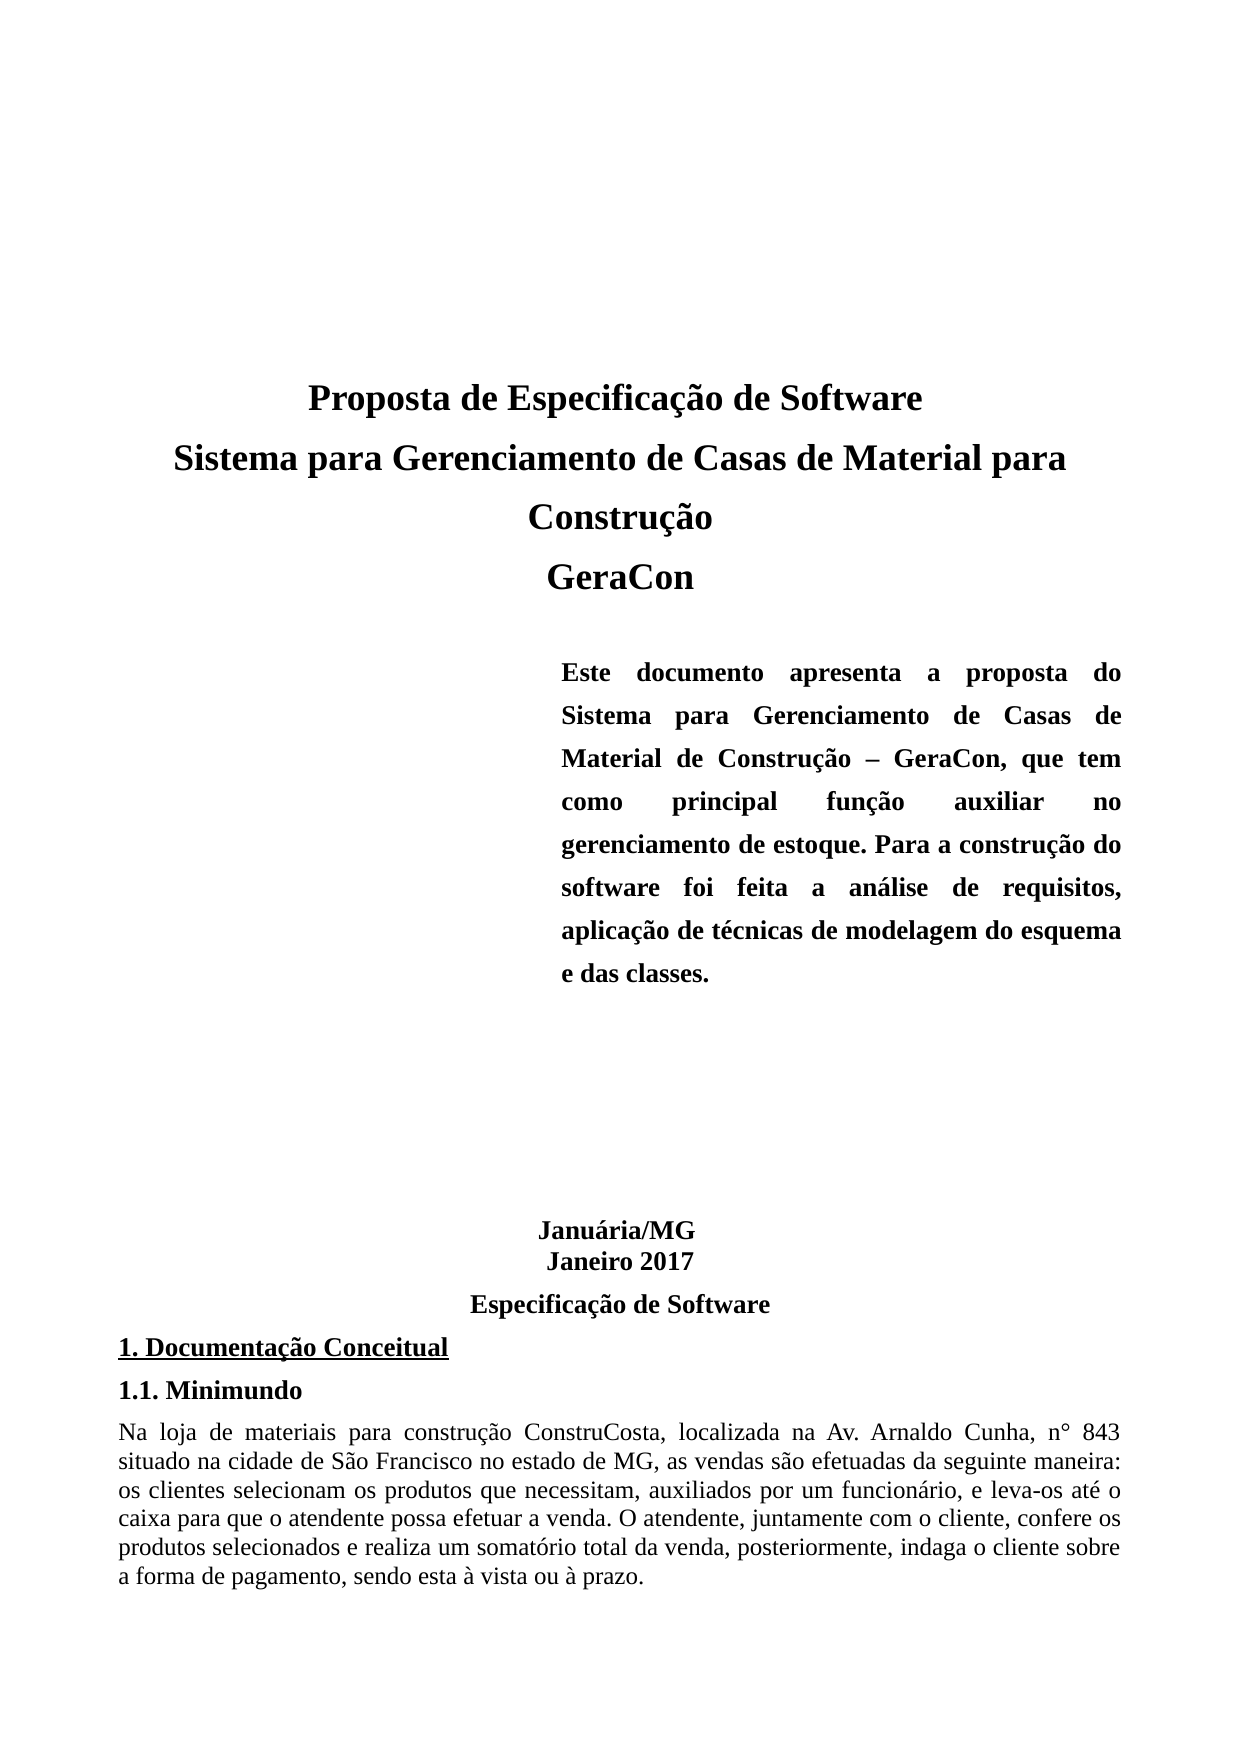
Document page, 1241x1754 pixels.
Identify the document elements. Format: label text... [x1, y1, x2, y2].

subtitle Este documento apresenta a proposta do Sistema para Gerenciamento de Casas de Material de Construção – GeraCon, que tem como principal função auxiliar no gerenciamento de estoque. Para a construção do software foi feita a análise de requisitos, aplicação de técnicas de modelagem do esquema e das classes. [561, 656, 1122, 988]
subtitle Janeiro 2017 [118, 1246, 1122, 1277]
text Na loja de materiais para construção ConstruCosta, localizada na Av. Arnaldo Cunha, n° 843 situado na cidade de São Francisco no estado de MG, as vendas são efetuadas da seguinte maneira: os clientes selecionam os produtos que necessitam, auxiliados por um funcionário, e leva-os até o caixa para que o atendente possa efetuar a venda. O atendente, juntamente com o cliente, confere os produtos selecionados e realiza um somatório total da venda, posteriormente, indaga o cliente sobre a forma de pagamento, sendo esta à vista ou à prazo. [118, 1417, 1122, 1590]
subtitle GeraCon [118, 554, 1122, 597]
subtitle Especificação de Software [118, 1288, 1122, 1319]
subtitle 1. Documentação Conceitual 1.1. Minimundo [118, 1331, 1122, 1405]
subtitle Proposta de Especificação de Software [118, 376, 1122, 419]
subtitle Januária/MG [118, 1214, 1122, 1246]
subtitle Sistema para Gerenciamento de Casas de Material para Construção [118, 435, 1122, 538]
